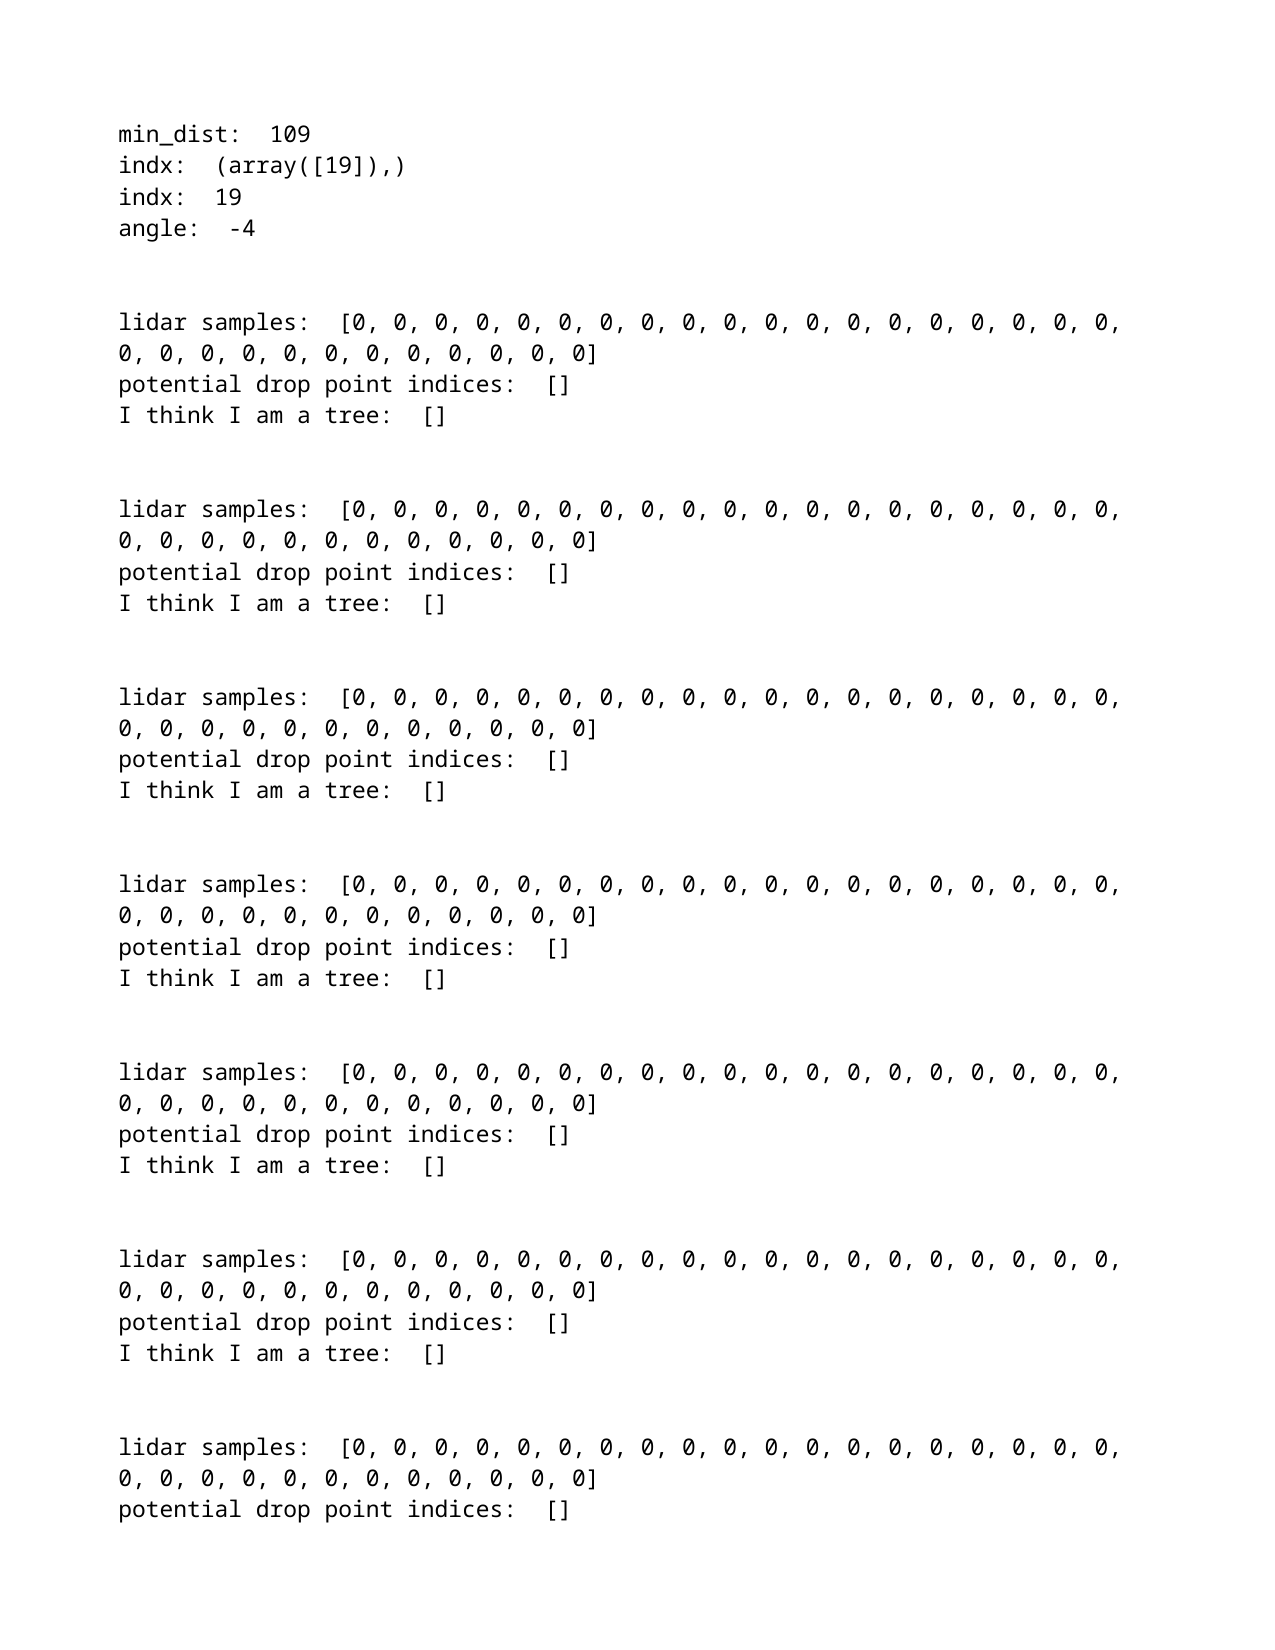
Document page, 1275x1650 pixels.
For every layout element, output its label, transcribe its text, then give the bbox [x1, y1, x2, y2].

text lidar samples: [0, 0, 0, 0, 0, 0, 0, 0, 0, 0, 0, 0, 0, 0, 0, 0, 0, 0, 0, 0, 0, 0, 0, 0, 0, 0, 0, 0, 0, 0, 0] [118, 1056, 1157, 1118]
text I think I am a tree: [] [118, 399, 1157, 431]
text potential drop point indices: [] [118, 1306, 1157, 1337]
text angle: -4 [118, 212, 1157, 243]
text lidar samples: [0, 0, 0, 0, 0, 0, 0, 0, 0, 0, 0, 0, 0, 0, 0, 0, 0, 0, 0, 0, 0, 0, 0, 0, 0, 0, 0, 0, 0, 0, 0] [118, 1243, 1157, 1306]
text lidar samples: [0, 0, 0, 0, 0, 0, 0, 0, 0, 0, 0, 0, 0, 0, 0, 0, 0, 0, 0, 0, 0, 0, 0, 0, 0, 0, 0, 0, 0, 0, 0] [118, 493, 1157, 556]
text potential drop point indices: [] [118, 931, 1157, 962]
text I think I am a tree: [] [118, 1149, 1157, 1181]
text min_dist: 109 [118, 118, 1157, 149]
text potential drop point indices: [] [118, 1493, 1157, 1524]
text lidar samples: [0, 0, 0, 0, 0, 0, 0, 0, 0, 0, 0, 0, 0, 0, 0, 0, 0, 0, 0, 0, 0, 0, 0, 0, 0, 0, 0, 0, 0, 0, 0] [118, 868, 1157, 931]
text I think I am a tree: [] [118, 774, 1157, 806]
text lidar samples: [0, 0, 0, 0, 0, 0, 0, 0, 0, 0, 0, 0, 0, 0, 0, 0, 0, 0, 0, 0, 0, 0, 0, 0, 0, 0, 0, 0, 0, 0, 0] [118, 306, 1157, 368]
text potential drop point indices: [] [118, 1118, 1157, 1149]
text I think I am a tree: [] [118, 962, 1157, 993]
text lidar samples: [0, 0, 0, 0, 0, 0, 0, 0, 0, 0, 0, 0, 0, 0, 0, 0, 0, 0, 0, 0, 0, 0, 0, 0, 0, 0, 0, 0, 0, 0, 0] [118, 1431, 1157, 1493]
text I think I am a tree: [] [118, 1337, 1157, 1368]
text lidar samples: [0, 0, 0, 0, 0, 0, 0, 0, 0, 0, 0, 0, 0, 0, 0, 0, 0, 0, 0, 0, 0, 0, 0, 0, 0, 0, 0, 0, 0, 0, 0] [118, 681, 1157, 743]
text potential drop point indices: [] [118, 556, 1157, 587]
text indx: 19 [118, 181, 1157, 212]
text I think I am a tree: [] [118, 587, 1157, 618]
text potential drop point indices: [] [118, 743, 1157, 774]
text potential drop point indices: [] [118, 368, 1157, 399]
text indx: (array([19]),) [118, 149, 1157, 181]
